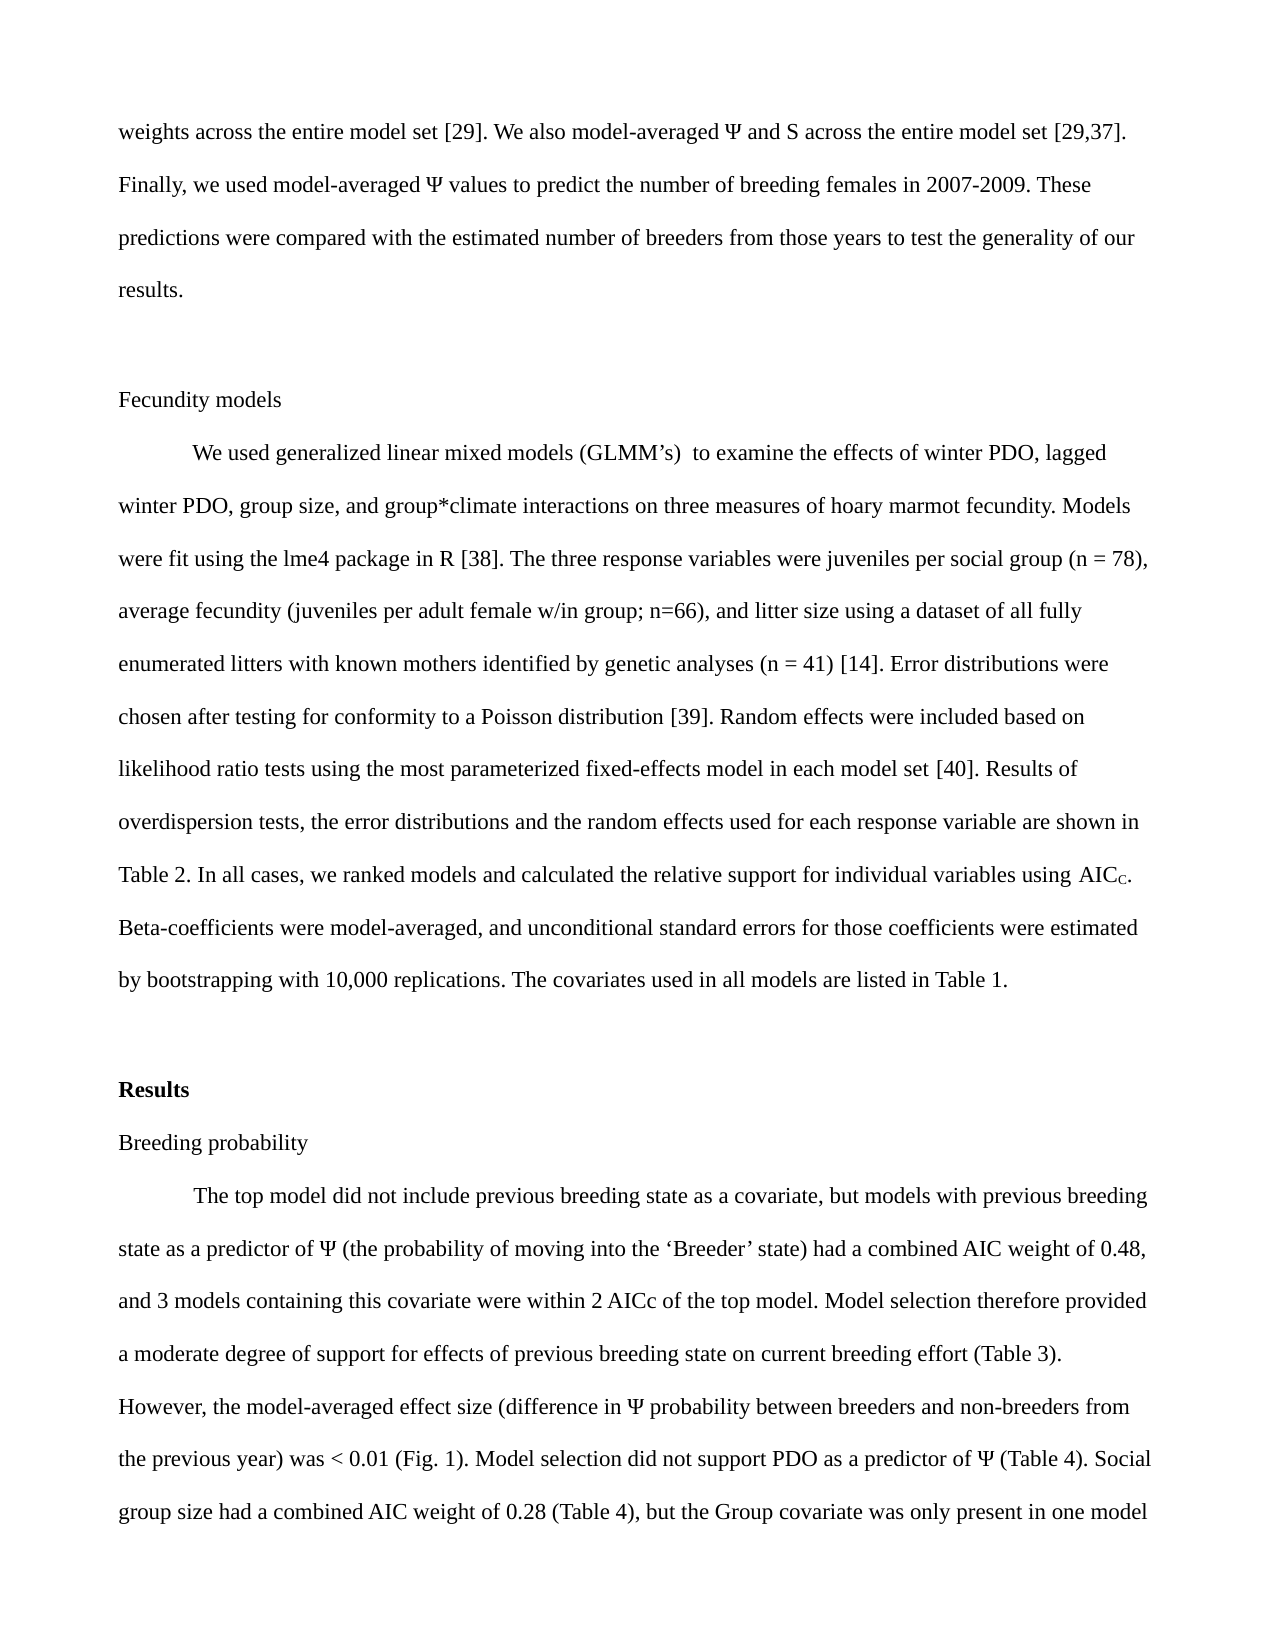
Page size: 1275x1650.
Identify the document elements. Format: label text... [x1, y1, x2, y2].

text Fecundity models [118, 386, 1157, 413]
text The top model did not include previous breeding state as a covariate, but models with previous breeding state as a predictor of Ψ (the probability of moving into the ‘Breeder’ state) had a combined AIC weight of 0.48, and 3 models containing this covariate were within 2 AICc of the top model. Model selection therefore provided a moderate degree of support for effects of previous breeding state on current breeding effort (Table 3). However, the model-averaged effect size (difference in Ψ probability between breeders and non-breeders from the previous year) was < 0.01 (Fig. 1). Model selection did not support PDO as a predictor of Ψ (Table 4). Social group size had a combined AIC weight of 0.28 (Table 4), but the Group covariate was only present in one model [118, 1182, 1157, 1524]
text We used generalized linear mixed models (GLMM’s) to examine the effects of winter PDO, lagged winter PDO, group size, and group*climate interactions on three measures of hoary marmot fecundity. Models were fit using the lme4 package in R [38]⁠. The three response variables were juveniles per social group (n = 78), average fecundity (juveniles per adult female w/in group; n=66), and litter size using a dataset of all fully enumerated litters with known mothers identified by genetic analyses (n = 41) [14]⁠. Error distributions were chosen after testing for conformity to a Poisson distribution [39]⁠. Random effects were included based on likelihood ratio tests using the most parameterized fixed-effects model in each model set [40]⁠. Results of overdispersion tests, the error distributions and the random effects used for each response variable are shown in Table 2. In all cases, we ranked models and calculated the relative support for individual variables using AICC. Beta-coefficients were model-averaged, and unconditional standard errors for those coefficients were estimated by bootstrapping with 10,000 replications. The covariates used in all models are listed in Table 1. [118, 439, 1157, 993]
text weights across the entire model set [29]⁠. We also model-averaged Ψ and S across the entire model set [29,37]⁠. Finally, we used model-averaged Ψ values to predict the number of breeding females in 2007-2009. These predictions were compared with the estimated number of breeders from those years to test the generality of our results. [118, 118, 1157, 303]
text Results [118, 1076, 1157, 1103]
text Breeding probability [118, 1129, 1157, 1156]
